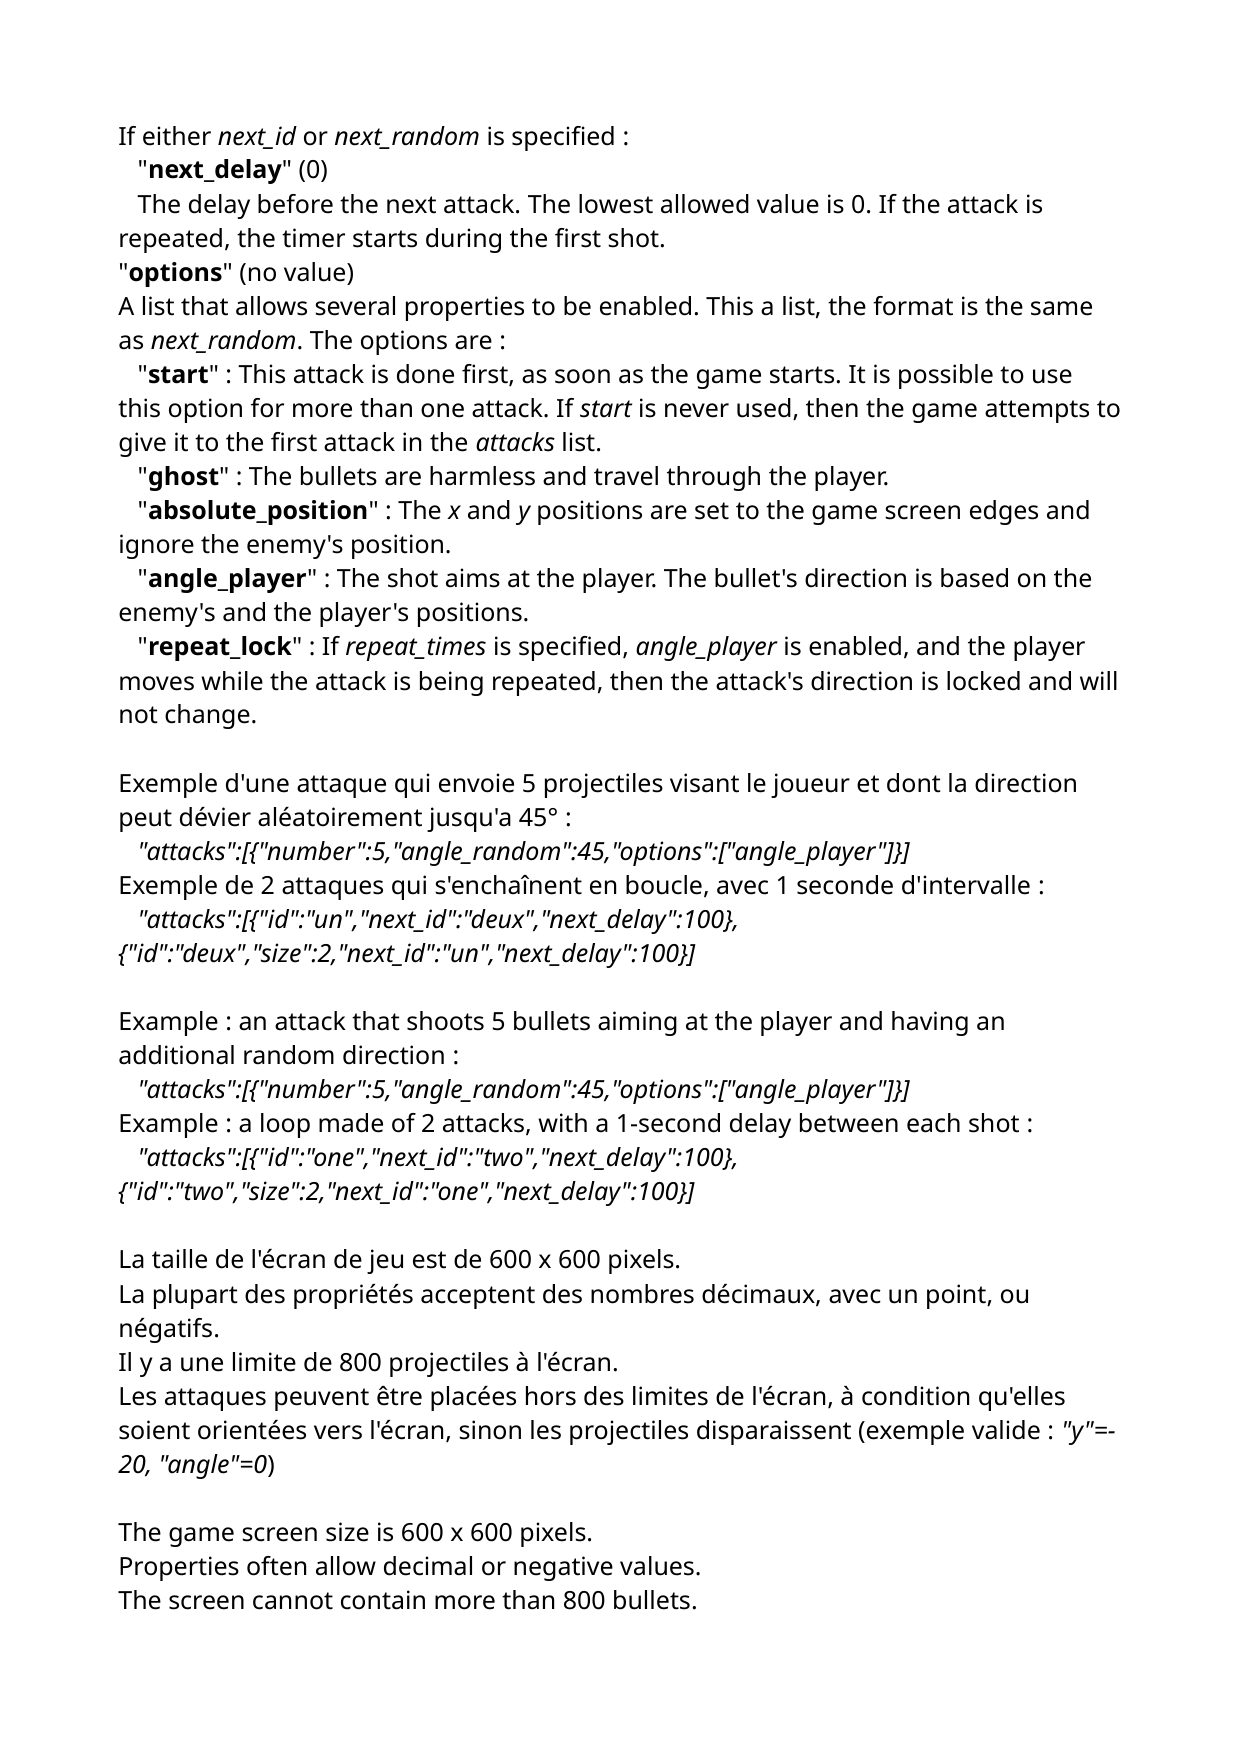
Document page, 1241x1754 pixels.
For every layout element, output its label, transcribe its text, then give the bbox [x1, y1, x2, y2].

text "options" (no value) [118, 254, 1122, 288]
text "repeat_lock" : If repeat_times is specified, angle_player is enabled, and the player moves while the attack is being repeated, then the attack's direction is locked and will not change. [118, 629, 1122, 731]
text "start" : This attack is done first, as soon as the game starts. It is possible to use this option for more than one attack. If start is never used, then the game attempts to give it to the first attack in the attacks list. [118, 357, 1122, 459]
text Example : a loop made of 2 attacks, with a 1-second delay between each shot : [118, 1106, 1122, 1140]
text "attacks":[{"number":5,"angle_random":45,"options":["angle_player"]}] [118, 833, 1122, 867]
text Properties often allow decimal or negative values. [118, 1549, 1122, 1583]
text La plupart des propriétés acceptent des nombres décimaux, avec un point, ou négatifs. [118, 1276, 1122, 1344]
text "absolute_position" : The x and y positions are set to the game screen edges and ignore the enemy's position. [118, 493, 1122, 561]
text Example : an attack that shoots 5 bullets aiming at the player and having an additional random direction : [118, 1004, 1122, 1072]
text "attacks":[{"id":"un","next_id":"deux","next_delay":100},{"id":"deux","size":2,"next_id":"un","next_delay":100}] [118, 902, 1122, 970]
text "attacks":[{"id":"one","next_id":"two","next_delay":100},{"id":"two","size":2,"next_id":"one","next_delay":100}] [118, 1140, 1122, 1208]
text The game screen size is 600 x 600 pixels. [118, 1515, 1122, 1549]
text "attacks":[{"number":5,"angle_random":45,"options":["angle_player"]}] [118, 1072, 1122, 1106]
text "angle_player" : The shot aims at the player. The bullet's direction is based on the enemy's and the player's positions. [118, 561, 1122, 629]
text "next_delay" (0) [118, 152, 1122, 186]
text The delay before the next attack. The lowest allowed value is 0. If the attack is repeated, the timer starts during the first shot. [118, 186, 1122, 254]
text Il y a une limite de 800 projectiles à l'écran. [118, 1344, 1122, 1378]
text Les attaques peuvent être placées hors des limites de l'écran, à condition qu'elles soient orientées vers l'écran, sinon les projectiles disparaissent (exemple valide : "y"=-20, "angle"=0) [118, 1378, 1122, 1481]
text Exemple de 2 attaques qui s'enchaînent en boucle, avec 1 seconde d'intervalle : [118, 867, 1122, 902]
text La taille de l'écran de jeu est de 600 x 600 pixels. [118, 1242, 1122, 1276]
text If either next_id or next_random is specified : [118, 118, 1122, 152]
text The screen cannot contain more than 800 bullets. [118, 1583, 1122, 1617]
text Exemple d'une attaque qui envoie 5 projectiles visant le joueur et dont la direction peut dévier aléatoirement jusqu'a 45° : [118, 765, 1122, 833]
text "ghost" : The bullets are harmless and travel through the player. [118, 459, 1122, 493]
text A list that allows several properties to be enabled. This a list, the format is the same as next_random. The options are : [118, 288, 1122, 357]
